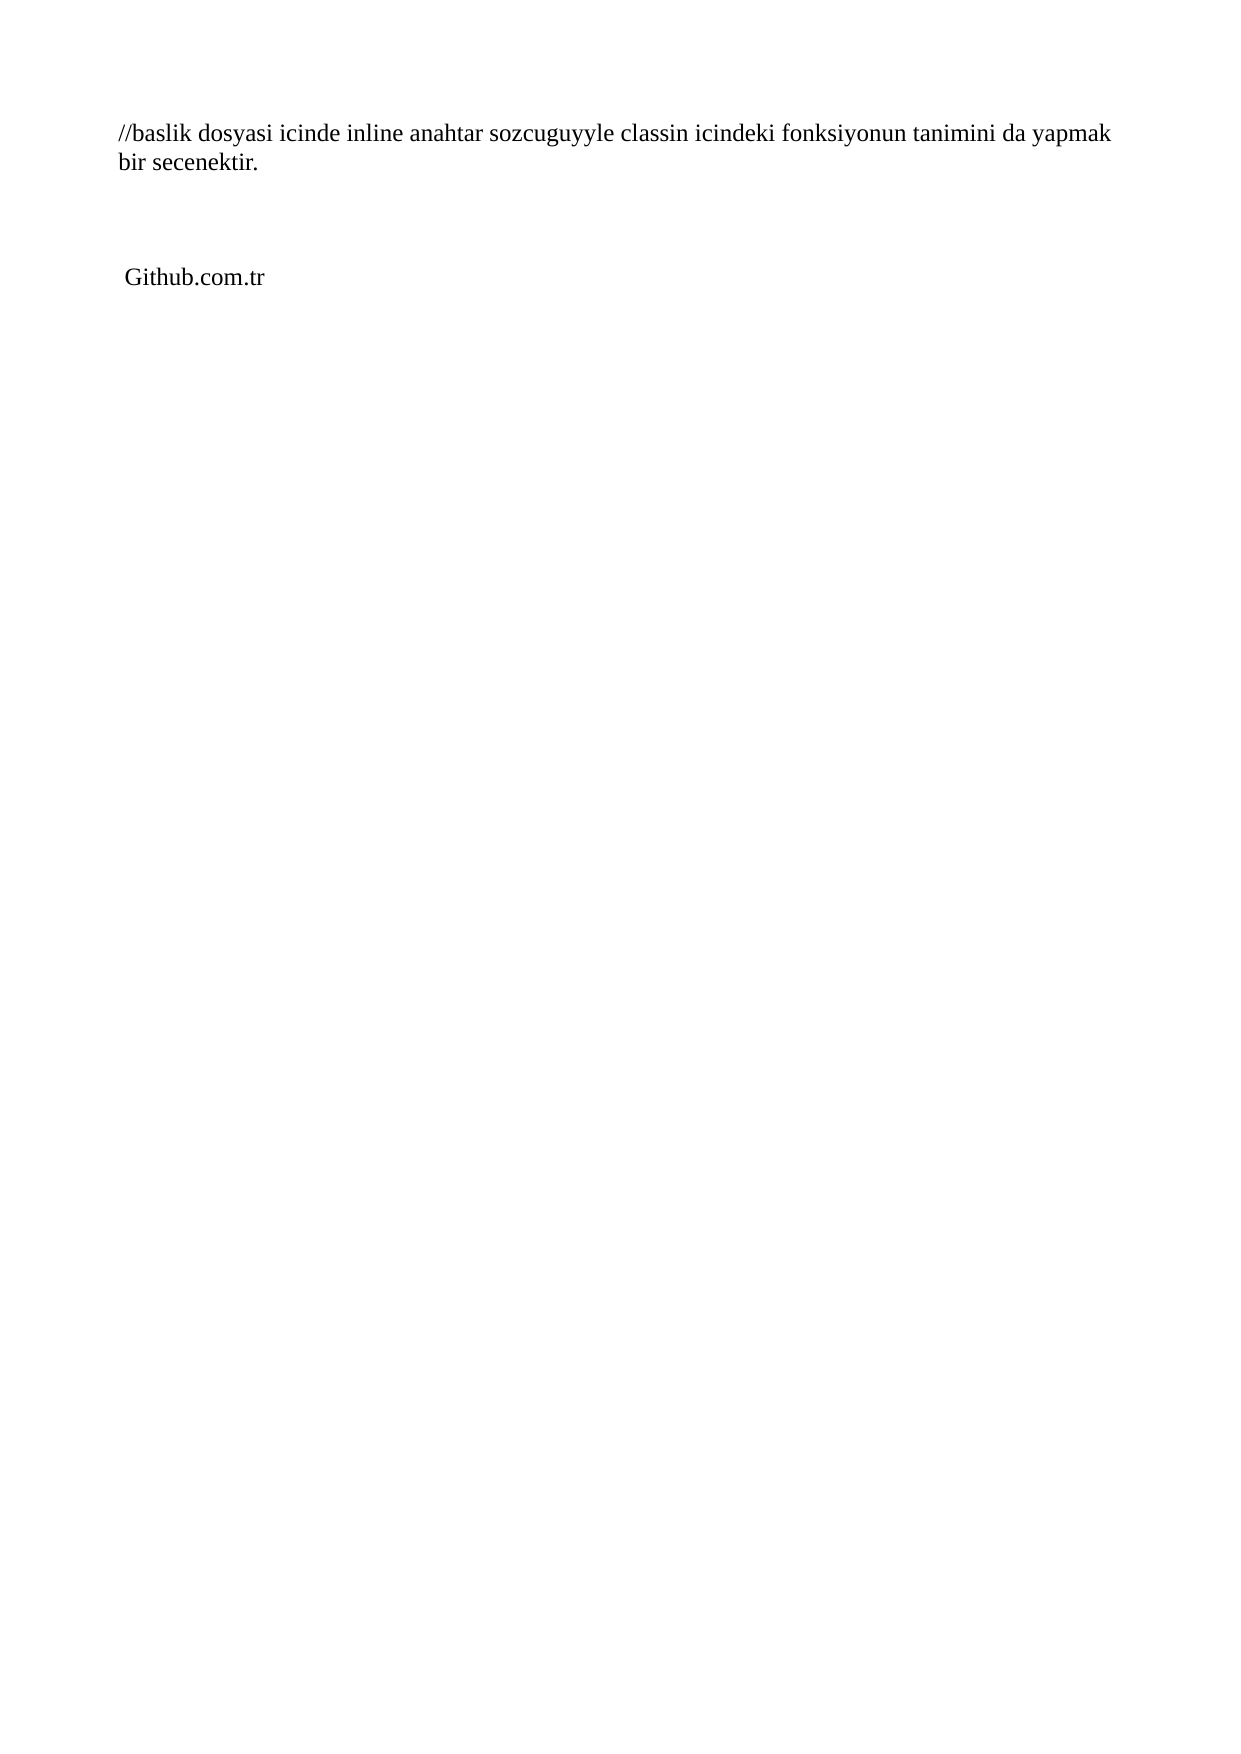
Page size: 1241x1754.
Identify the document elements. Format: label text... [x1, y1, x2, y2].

text //baslik dosyasi icinde inline anahtar sozcuguyyle classin icindeki fonksiyonun tanimini da yapmak bir secenektir. [118, 118, 1122, 176]
text Github.com.tr [118, 262, 1122, 291]
